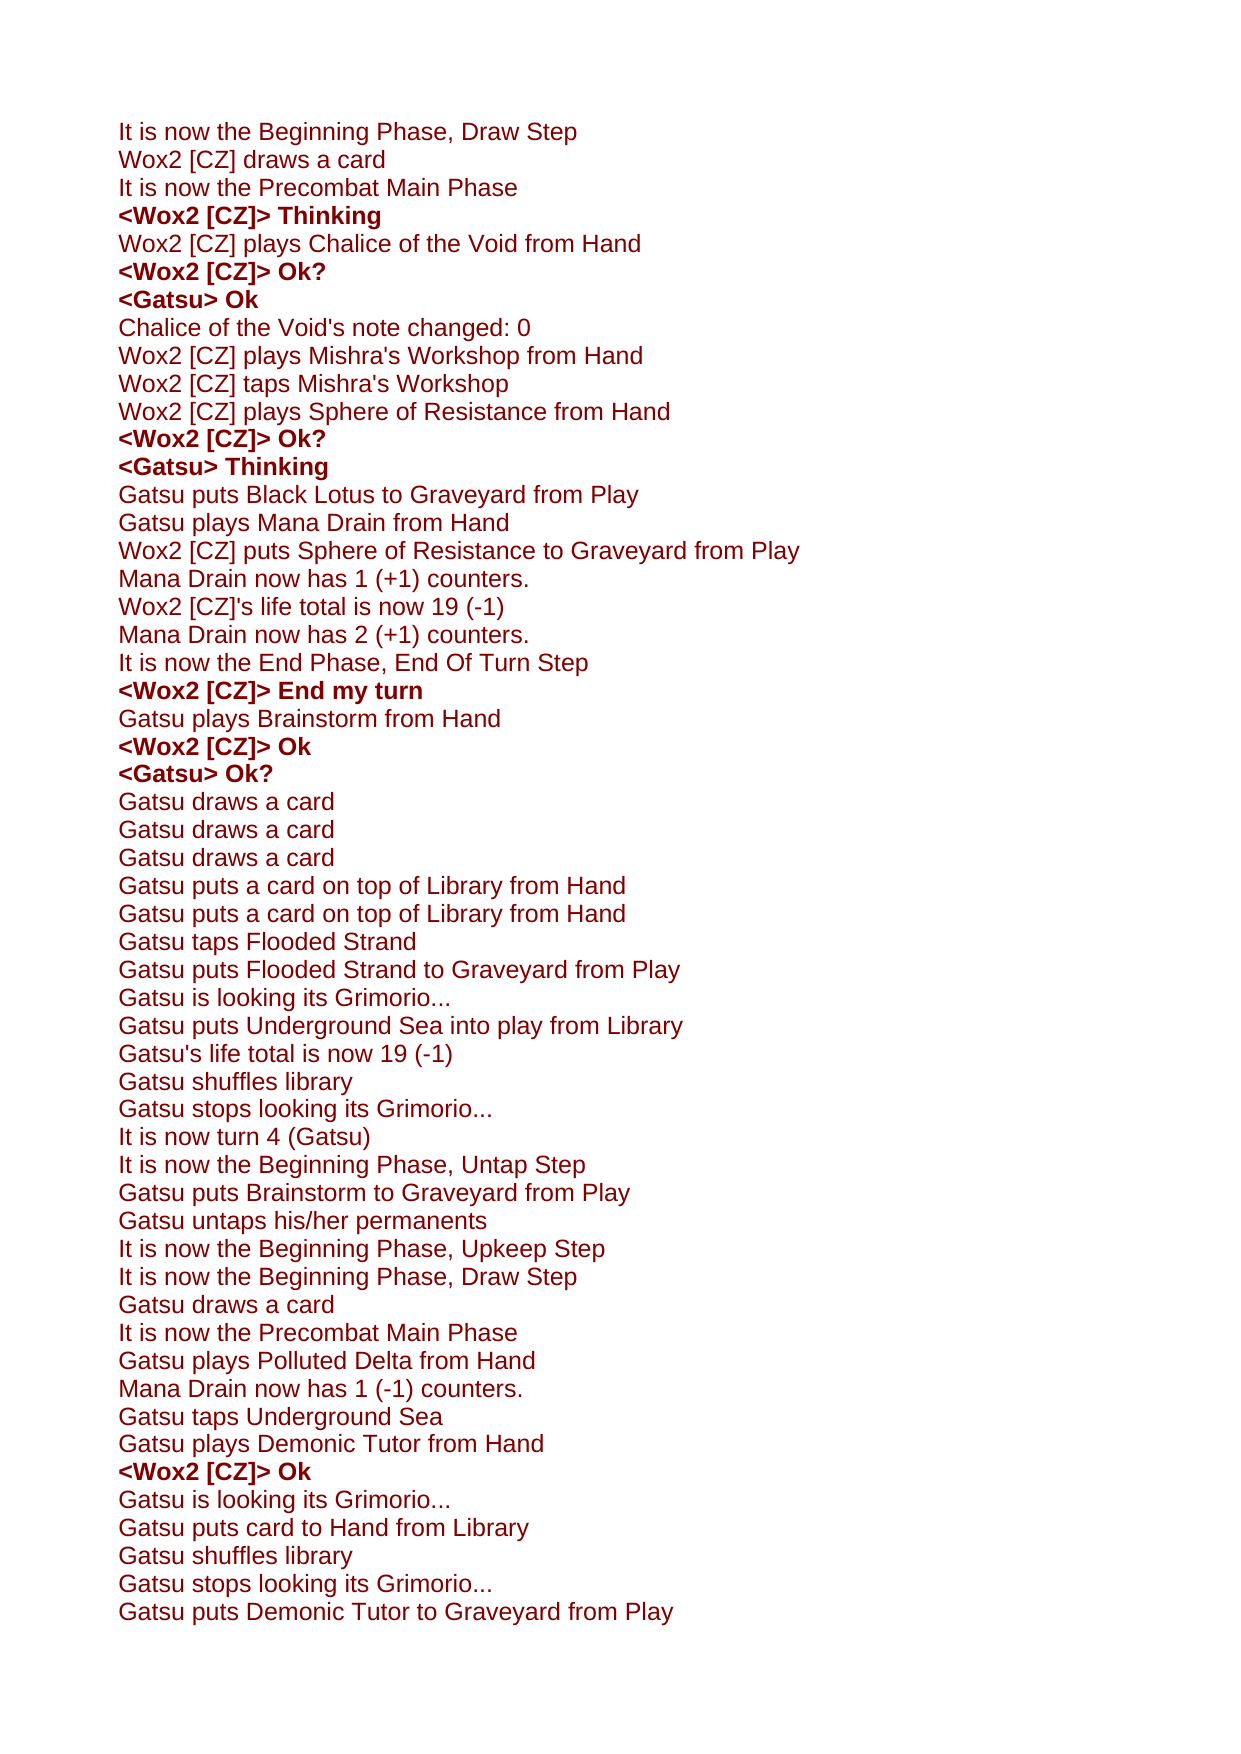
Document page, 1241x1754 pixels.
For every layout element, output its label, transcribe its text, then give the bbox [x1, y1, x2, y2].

text Gatsu draws a card [118, 816, 1122, 844]
text Gatsu stops looking its Grimorio... [118, 1570, 1122, 1598]
text Wox2 [CZ] plays Mishra's Workshop from Hand [118, 341, 1122, 369]
text It is now the Beginning Phase, Upkeep Step [118, 1235, 1122, 1263]
text It is now the Beginning Phase, Draw Step [118, 1263, 1122, 1291]
text Gatsu draws a card [118, 844, 1122, 872]
text Mana Drain now has 2 (+1) counters. [118, 621, 1122, 648]
text Gatsu puts Flooded Strand to Graveyard from Play [118, 956, 1122, 983]
text <Gatsu> Thinking [118, 453, 1122, 481]
text Gatsu is looking its Grimorio... [118, 1486, 1122, 1514]
text It is now the Precombat Main Phase [118, 1318, 1122, 1346]
text It is now the Beginning Phase, Untap Step [118, 1151, 1122, 1179]
text Mana Drain now has 1 (-1) counters. [118, 1374, 1122, 1402]
text Wox2 [CZ]'s life total is now 19 (-1) [118, 593, 1122, 621]
text Gatsu puts Demonic Tutor to Graveyard from Play [118, 1598, 1122, 1626]
text Gatsu's life total is now 19 (-1) [118, 1039, 1122, 1067]
text <Wox2 [CZ]> Ok [118, 1458, 1122, 1486]
text Gatsu puts Black Lotus to Graveyard from Play [118, 481, 1122, 509]
text Gatsu shuffles library [118, 1542, 1122, 1570]
text Wox2 [CZ] draws a card [118, 146, 1122, 174]
text <Gatsu> Ok? [118, 760, 1122, 788]
text Gatsu taps Flooded Strand [118, 928, 1122, 956]
text Gatsu plays Polluted Delta from Hand [118, 1346, 1122, 1374]
text <Wox2 [CZ]> Ok? [118, 258, 1122, 286]
text Gatsu draws a card [118, 1291, 1122, 1318]
text Gatsu draws a card [118, 788, 1122, 816]
text Gatsu shuffles library [118, 1067, 1122, 1095]
text Gatsu taps Underground Sea [118, 1402, 1122, 1430]
text Gatsu puts card to Hand from Library [118, 1514, 1122, 1542]
text Gatsu untaps his/her permanents [118, 1207, 1122, 1235]
text Gatsu plays Demonic Tutor from Hand [118, 1430, 1122, 1458]
text Gatsu puts Underground Sea into play from Library [118, 1011, 1122, 1039]
text Wox2 [CZ] plays Chalice of the Void from Hand [118, 230, 1122, 258]
text <Wox2 [CZ]> Ok? [118, 425, 1122, 453]
text Gatsu plays Mana Drain from Hand [118, 509, 1122, 537]
text It is now the Precombat Main Phase [118, 174, 1122, 202]
text Gatsu is looking its Grimorio... [118, 983, 1122, 1011]
text It is now the Beginning Phase, Draw Step [118, 118, 1122, 146]
text It is now the End Phase, End Of Turn Step [118, 648, 1122, 676]
text It is now turn 4 (Gatsu) [118, 1123, 1122, 1151]
text Gatsu stops looking its Grimorio... [118, 1095, 1122, 1123]
text <Wox2 [CZ]> End my turn [118, 676, 1122, 704]
text Chalice of the Void's note changed: 0 [118, 313, 1122, 341]
text Mana Drain now has 1 (+1) counters. [118, 565, 1122, 593]
text <Gatsu> Ok [118, 286, 1122, 313]
text Gatsu puts Brainstorm to Graveyard from Play [118, 1179, 1122, 1207]
text Wox2 [CZ] puts Sphere of Resistance to Graveyard from Play [118, 537, 1122, 565]
text <Wox2 [CZ]> Thinking [118, 202, 1122, 230]
text <Wox2 [CZ]> Ok [118, 732, 1122, 760]
text Gatsu plays Brainstorm from Hand [118, 704, 1122, 732]
text Wox2 [CZ] plays Sphere of Resistance from Hand [118, 397, 1122, 425]
text Gatsu puts a card on top of Library from Hand [118, 872, 1122, 900]
text Wox2 [CZ] taps Mishra's Workshop [118, 369, 1122, 397]
text Gatsu puts a card on top of Library from Hand [118, 900, 1122, 928]
